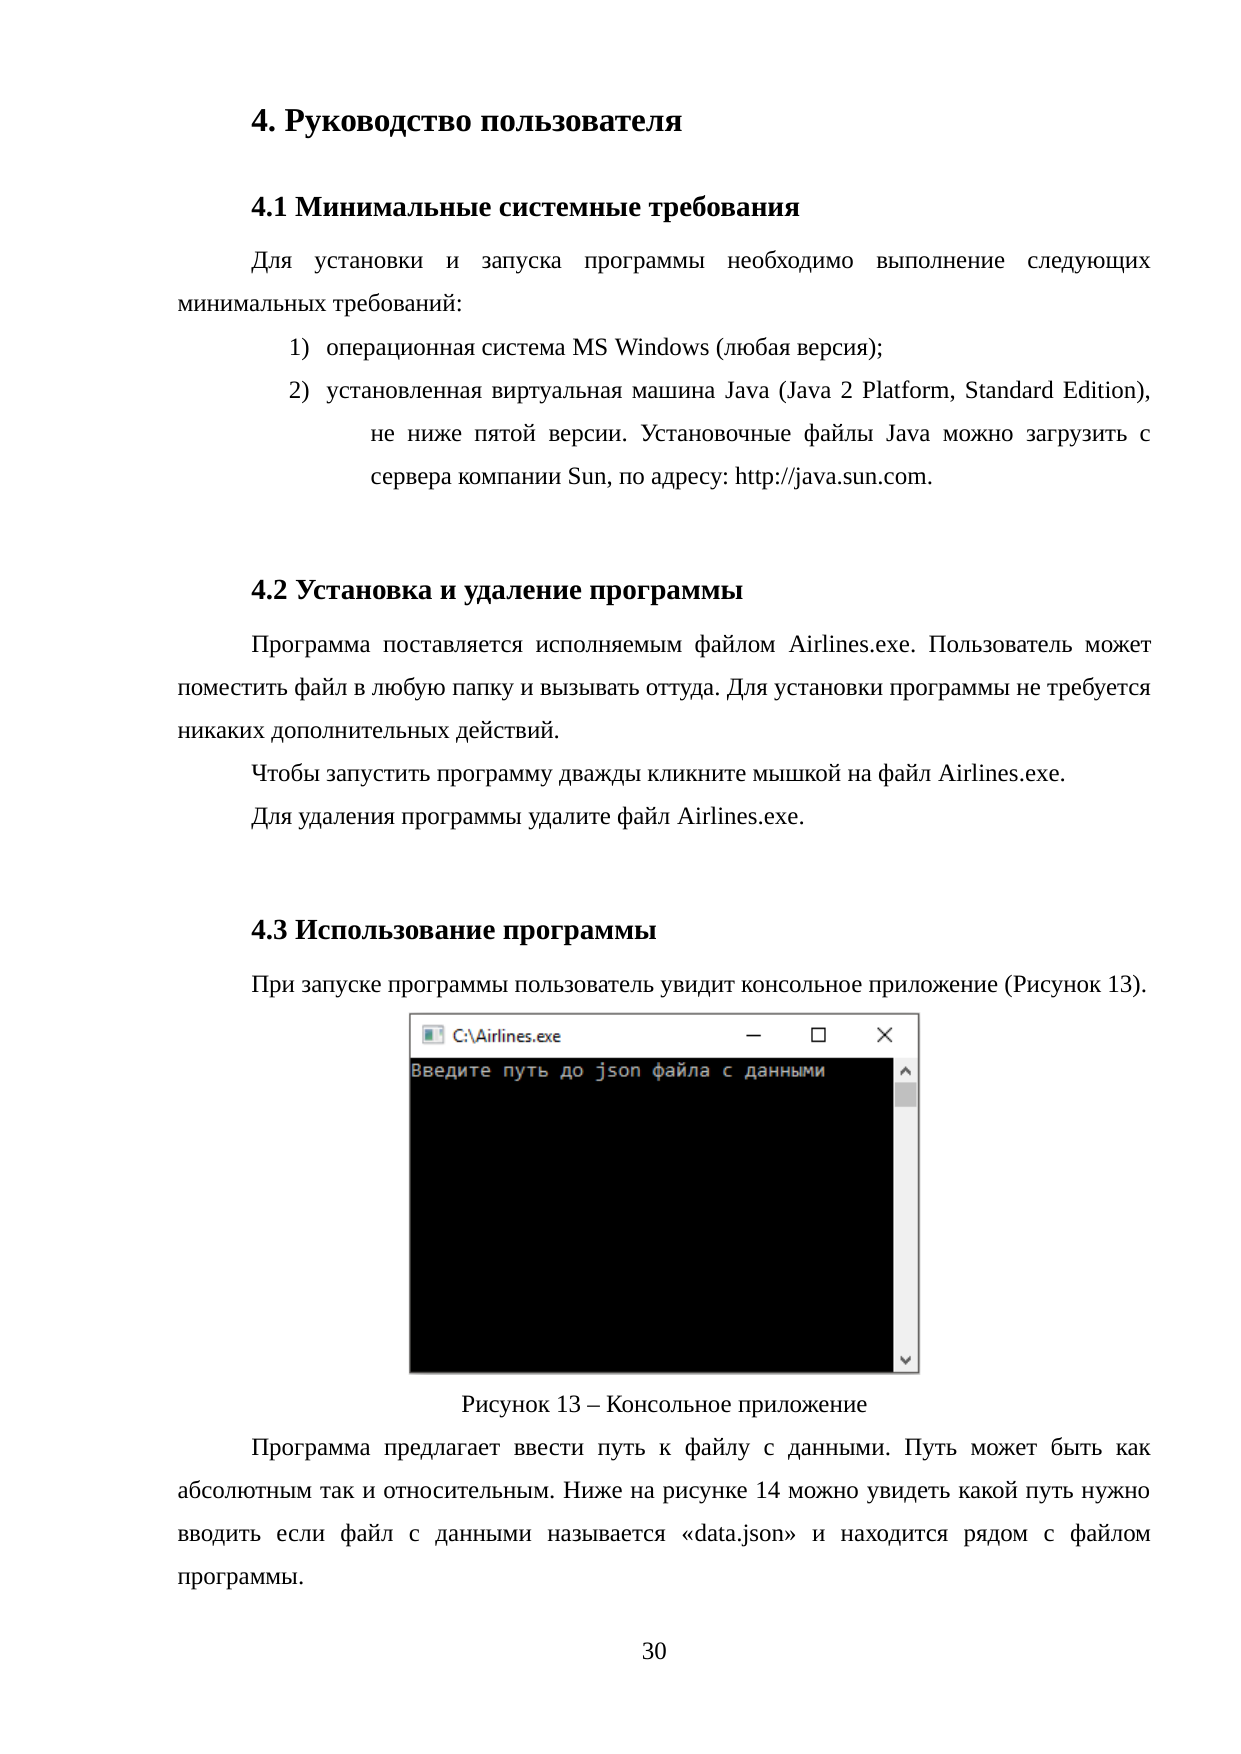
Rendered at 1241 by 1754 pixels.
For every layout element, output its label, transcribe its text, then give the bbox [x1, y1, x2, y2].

list операционная система MS Windows (любая версия); [288, 332, 1152, 360]
text Рисунок 13 – Консольное приложение [177, 1389, 1152, 1418]
text Программа поставляется исполняемым файлом Airlines.exe. Пользователь может поместить файл в любую папку и вызывать оттуда. Для установки программы не требуется никаких дополнительных действий. [177, 629, 1152, 744]
text Чтобы запустить программу дважды кликните мышкой на файл Airlines.exe. [177, 758, 1152, 787]
text Программа предлагает ввести путь к файлу с данными. Путь может быть как абсолютным так и относительным. Ниже на рисунке 14 можно увидеть какой путь нужно вводить если файл с данными называется «data.json» и находится рядом с файлом программы. [177, 1432, 1152, 1590]
subtitle 4.2 Установка и удаление программы [177, 572, 1152, 606]
text Для установки и запуска программы необходимо выполнение следующих минимальных требований: [177, 245, 1152, 317]
subtitle 4. Руководство пользователя [177, 100, 1152, 138]
subtitle 4.1 Минимальные системные требования [177, 189, 1152, 222]
list установленная виртуальная машина Java (Java 2 Platform, Standard Edition), не ниже пятой версии. Установочные файлы Java можно загрузить с сервера компании Sun, по адресу: http://java.sun.com. [288, 375, 1152, 490]
subtitle 4.3 Использование программы [177, 912, 1152, 946]
text При запуске программы пользователь увидит консольное приложение (Рисунок 13). [177, 969, 1152, 998]
text Для удаления программы удалите файл Airlines.exe. [177, 801, 1152, 830]
